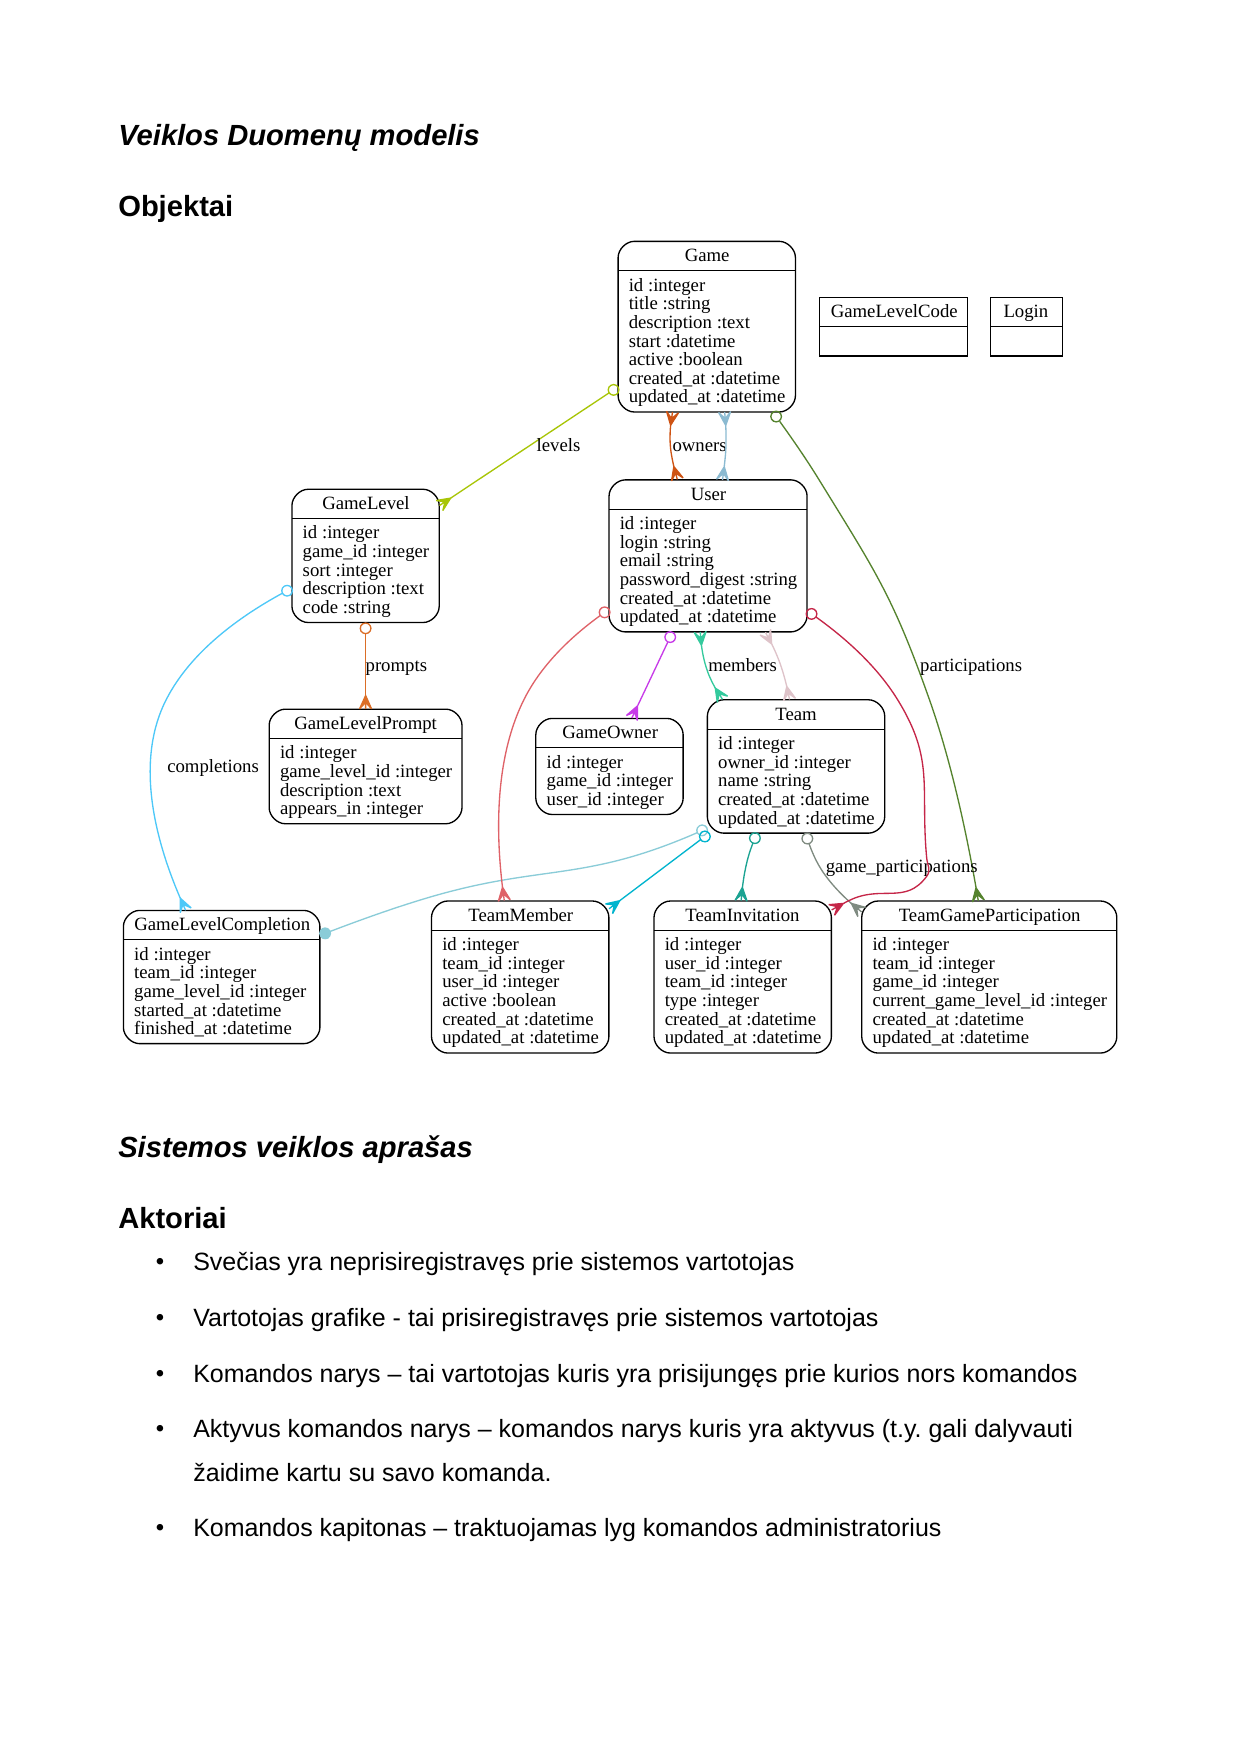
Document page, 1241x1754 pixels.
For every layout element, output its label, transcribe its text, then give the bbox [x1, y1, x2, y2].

list Aktyvus komandos narys – komandos narys kuris yra aktyvus (t.y. gali dalyvauti žaidime kartu su savo komanda. [156, 1414, 1122, 1486]
subtitle Sistemos veiklos aprašas [118, 1130, 1122, 1164]
list Svečias yra neprisiregistravęs prie sistemos vartotojas [156, 1247, 1122, 1276]
subtitle Aktoriai [118, 1201, 1122, 1235]
list Komandos narys – tai vartotojas kuris yra prisijungęs prie kurios nors komandos [156, 1359, 1122, 1388]
subtitle Objektai [118, 189, 1122, 223]
subtitle Veiklos Duomenų modelis [118, 118, 1122, 152]
list Komandos kapitonas – traktuojamas lyg komandos administratorius [156, 1513, 1122, 1542]
list Vartotojas grafike - tai prisiregistravęs prie sistemos vartotojas [156, 1303, 1122, 1332]
